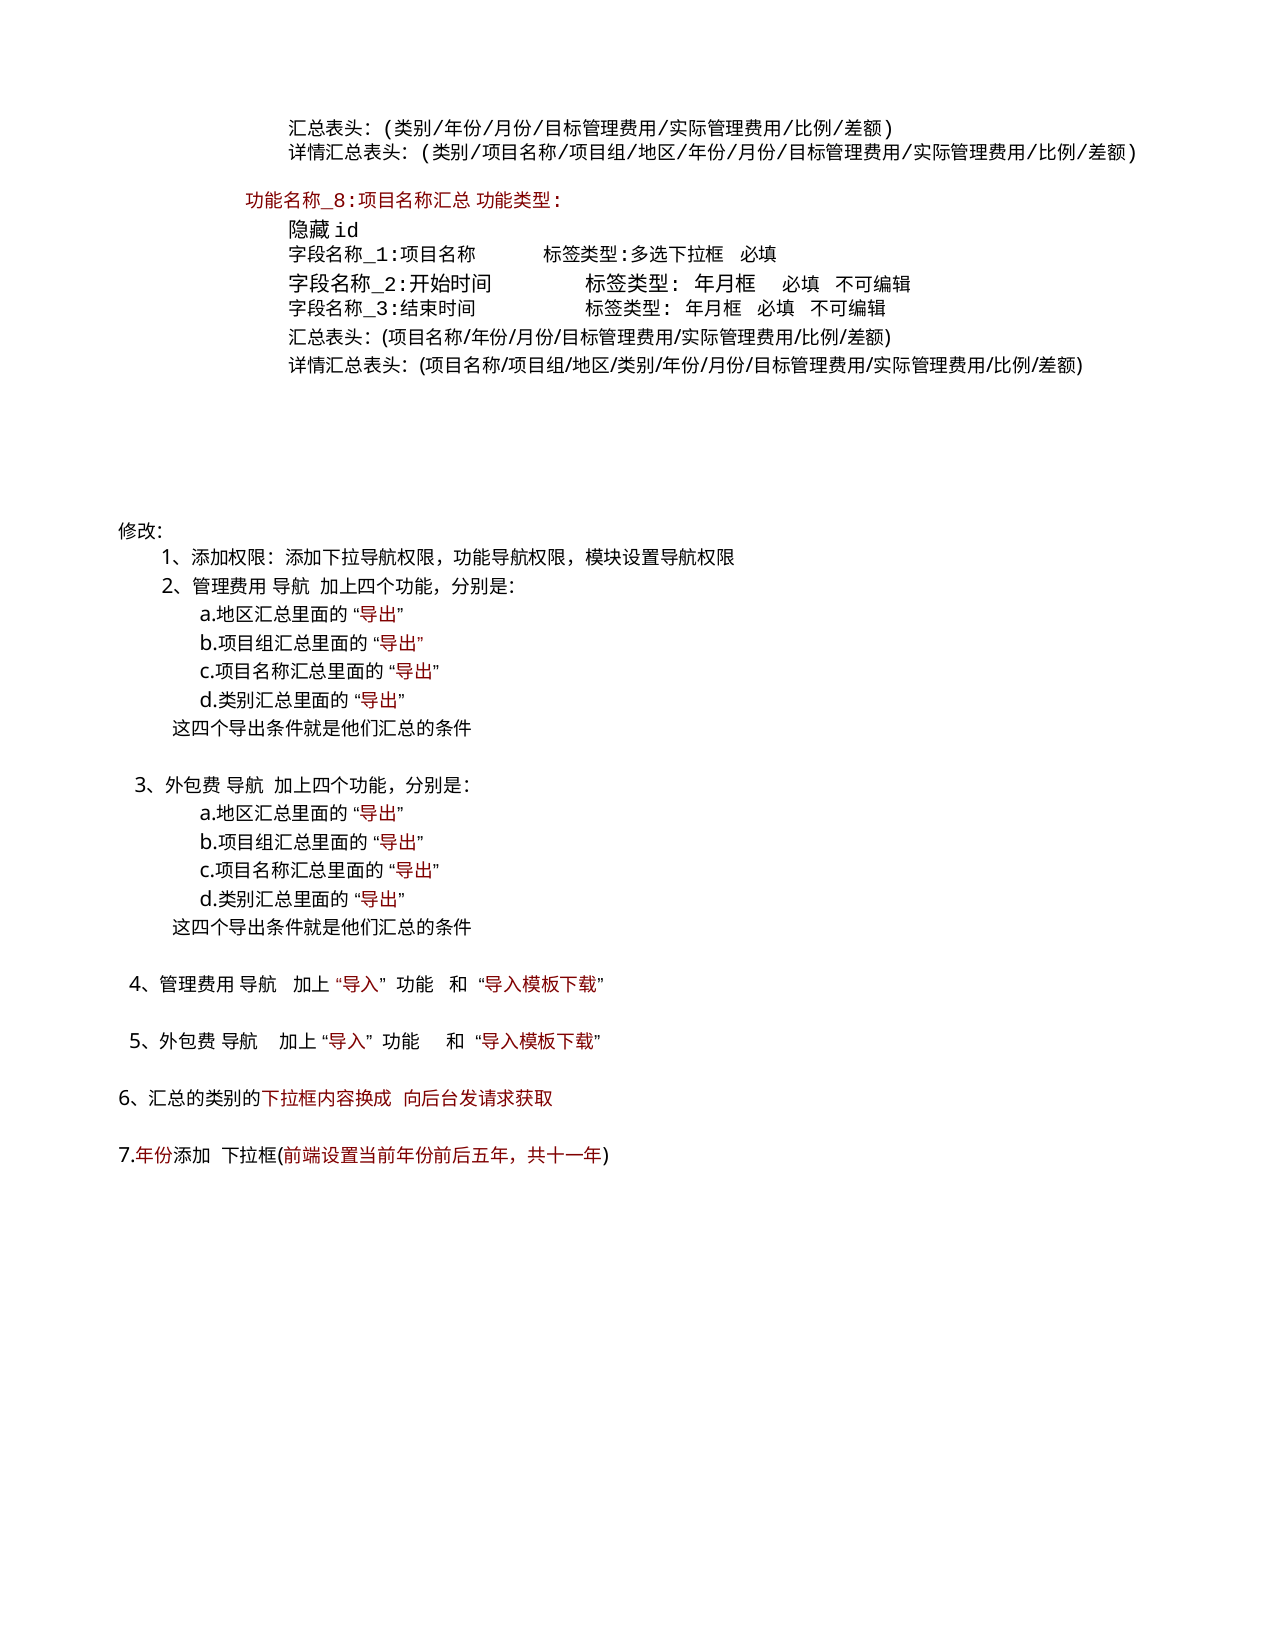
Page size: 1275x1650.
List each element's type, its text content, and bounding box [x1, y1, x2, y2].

text 6、汇总的类别的下拉框内容换成 向后台发请求获取 [118, 1083, 1157, 1111]
text a.地区汇总里面的 “导出” [118, 599, 1157, 628]
text c.项目名称汇总里面的 “导出” [118, 656, 1157, 685]
text d.类别汇总里面的 “导出” [118, 685, 1157, 713]
text a.地区汇总里面的 “导出” [118, 798, 1157, 827]
text 字段名称_2:开始时间 标签类型: 年月框 必填 不可编辑 [118, 268, 1157, 298]
text 详情汇总表头：(项目名称/项目组/地区/类别/年份/月份/目标管理费用/实际管理费用/比例/差额) [118, 350, 1157, 379]
text 这四个导出条件就是他们汇总的条件 [118, 912, 1157, 941]
text c.项目名称汇总里面的 “导出” [118, 855, 1157, 884]
text 修改： [118, 521, 1157, 542]
text 详情汇总表头：(类别/项目名称/项目组/地区/年份/月份/目标管理费用/实际管理费用/比例/差额) [118, 142, 1157, 166]
text 功能名称_8:项目名称汇总 功能类型: [118, 189, 1157, 213]
text 这四个导出条件就是他们汇总的条件 [118, 713, 1157, 742]
text b.项目组汇总里面的 “导出” [118, 628, 1157, 656]
text d.类别汇总里面的 “导出” [118, 884, 1157, 912]
text b.项目组汇总里面的 “导出” [118, 827, 1157, 855]
text 2、管理费用 导航 加上四个功能，分别是： [118, 571, 1157, 599]
text 字段名称_3:结束时间 标签类型: 年月框 必填 不可编辑 [118, 298, 1157, 322]
text 5、外包费 导航 加上 “导入” 功能 和 “导入模板下载” [118, 1026, 1157, 1054]
text 汇总表头：(类别/年份/月份/目标管理费用/实际管理费用/比例/差额) [118, 118, 1157, 142]
text 字段名称_1:项目名称 标签类型:多选下拉框 必填 [118, 244, 1157, 268]
text 7.年份添加 下拉框(前端设置当前年份前后五年，共十一年) [118, 1140, 1157, 1168]
text 汇总表头：(项目名称/年份/月份/目标管理费用/实际管理费用/比例/差额) [118, 322, 1157, 350]
text 隐藏id [118, 213, 1157, 244]
text 3、外包费 导航 加上四个功能，分别是： [118, 770, 1157, 798]
text 1、添加权限：添加下拉导航权限，功能导航权限，模块设置导航权限 [118, 542, 1157, 571]
text 4、管理费用 导航 加上 “导入” 功能 和 “导入模板下载” [118, 969, 1157, 997]
